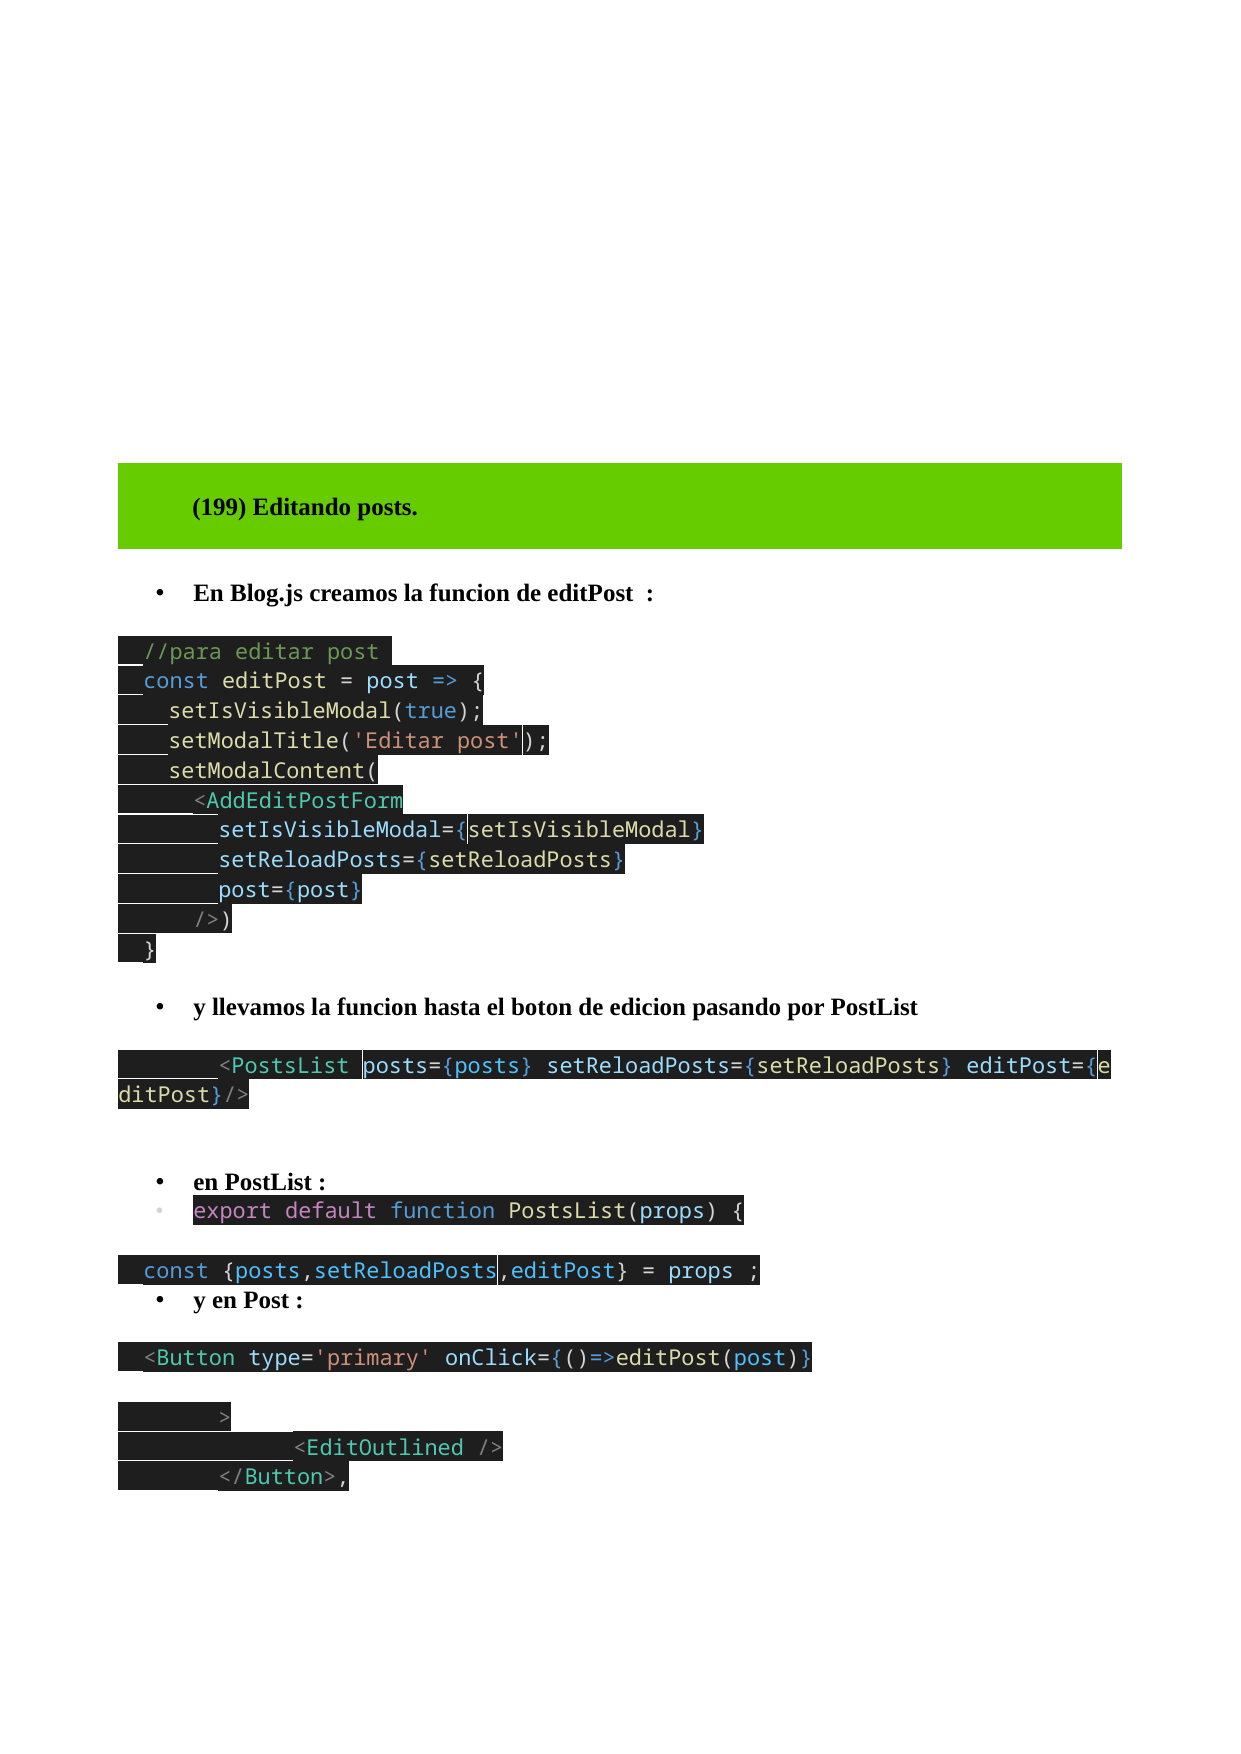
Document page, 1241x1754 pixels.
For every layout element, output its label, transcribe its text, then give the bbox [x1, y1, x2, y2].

text } [118, 933, 1122, 963]
text setReloadPosts={setReloadPosts} [118, 844, 1122, 874]
text <PostsList posts={posts} setReloadPosts={setReloadPosts} editPost={editPost}/> [118, 1049, 1122, 1109]
list export default function PostsList(props) { [156, 1195, 1122, 1225]
list en PostList : [156, 1167, 1122, 1195]
text <AddEditPostForm [118, 784, 1122, 814]
text <EditOutlined /> [118, 1431, 1122, 1461]
text setModalTitle('Editar post'); [118, 725, 1122, 755]
list En Blog.js creamos la funcion de editPost : [156, 578, 1122, 607]
text const editPost = post => { [118, 665, 1122, 695]
text </Button>, [118, 1461, 1122, 1491]
text <Button type='primary' onClick={()=>editPost(post)} [118, 1342, 1122, 1372]
list y en Post : [156, 1285, 1122, 1313]
text (199) Editando posts. [118, 492, 1122, 521]
text />) [118, 904, 1122, 933]
text //para editar post [118, 636, 1122, 665]
text setIsVisibleModal(true); [118, 695, 1122, 725]
text setIsVisibleModal={setIsVisibleModal} [118, 814, 1122, 844]
text > [118, 1402, 1122, 1431]
text const {posts,setReloadPosts,editPost} = props ; [118, 1255, 1122, 1285]
text setModalContent( [118, 755, 1122, 784]
list y llevamos la funcion hasta el boton de edicion pasando por PostList [156, 992, 1122, 1021]
text post={post} [118, 874, 1122, 904]
